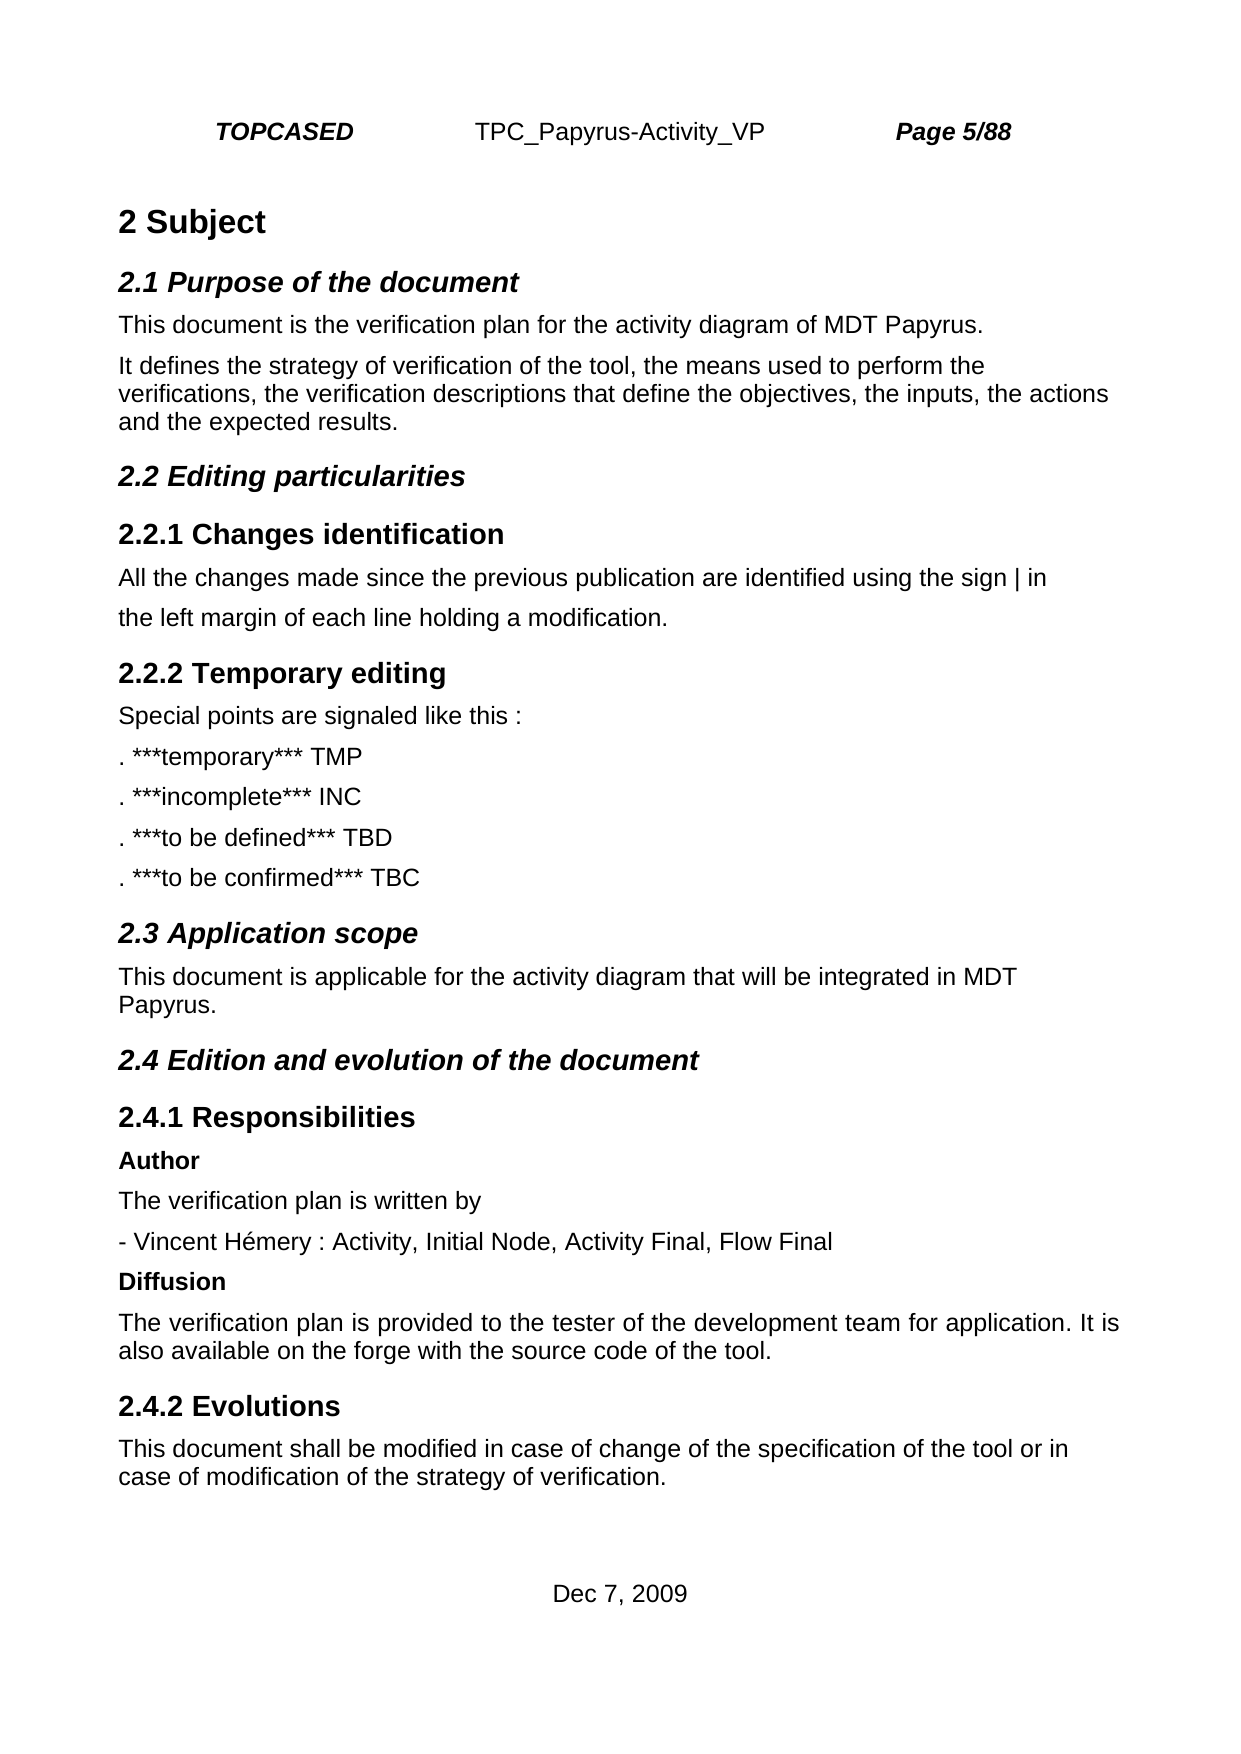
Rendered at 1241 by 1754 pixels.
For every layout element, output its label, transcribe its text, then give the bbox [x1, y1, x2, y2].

subtitle Purpose of the document [118, 266, 1122, 298]
subtitle Subject [118, 204, 1122, 241]
text - Vincent Hémery : Activity, Initial Node, Activity Final, Flow Final [118, 1227, 1122, 1255]
subtitle Temporary editing [118, 657, 1122, 689]
text Author [118, 1146, 1122, 1174]
text The verification plan is provided to the tester of the development team for application. It is also available on the forge with the source code of the tool. [118, 1308, 1122, 1364]
text All the changes made since the previous publication are identified using the sign | in [118, 563, 1122, 591]
subtitle Editing particularities [118, 460, 1122, 493]
text . ***to be confirmed*** TBC [118, 864, 1122, 892]
text . ***temporary*** TMP [118, 743, 1122, 771]
text It defines the strategy of verification of the tool, the means used to perform the verifications, the verification descriptions that define the objectives, the inputs, the actions and the expected results. [118, 351, 1122, 435]
text Special points are signaled like this : [118, 702, 1122, 730]
subtitle Application scope [118, 917, 1122, 950]
text This document shall be modified in case of change of the specification of the tool or in case of modification of the strategy of verification. [118, 1435, 1122, 1491]
subtitle Responsibilities [118, 1101, 1122, 1134]
text Diffusion [118, 1268, 1122, 1296]
subtitle Evolutions [118, 1389, 1122, 1422]
text . ***to be defined*** TBD [118, 824, 1122, 852]
subtitle Edition and evolution of the document [118, 1043, 1122, 1076]
text . ***incomplete*** INC [118, 783, 1122, 811]
text the left margin of each line holding a modification. [118, 604, 1122, 632]
subtitle Changes identification [118, 518, 1122, 551]
text This document is the verification plan for the activity diagram of MDT Papyrus. [118, 311, 1122, 339]
text This document is applicable for the activity diagram that will be integrated in MDT Papyrus. [118, 962, 1122, 1018]
text The verification plan is written by [118, 1187, 1122, 1215]
